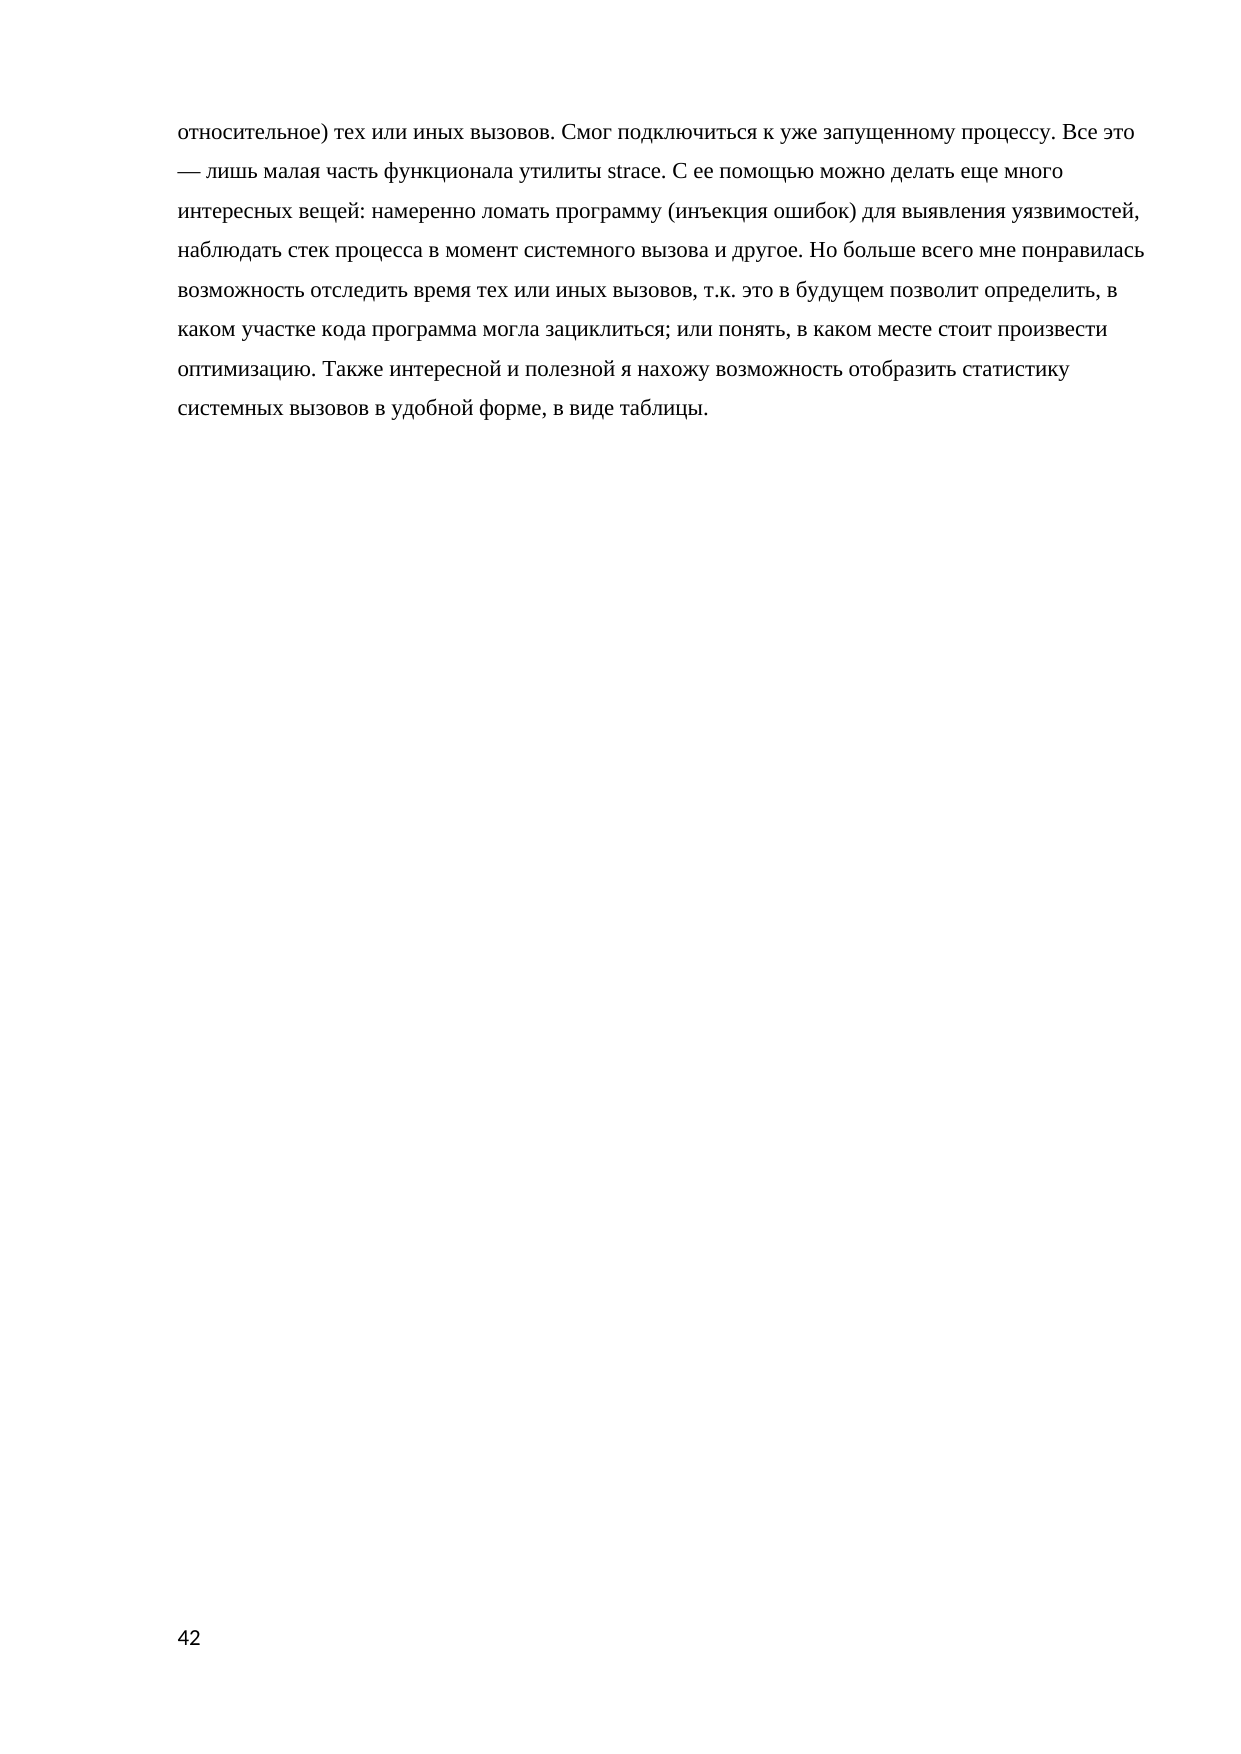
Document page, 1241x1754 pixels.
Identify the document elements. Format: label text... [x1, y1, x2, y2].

text относительное) тех или иных вызовов. Смог подключиться к уже запущенному процессу. Все это — лишь малая часть функционала утилиты strace. С ее помощью можно делать еще много интересных вещей: намеренно ломать программу (инъекция ошибок) для выявления уязвимостей, наблюдать стек процесса в момент системного вызова и другое. Но больше всего мне понравилась возможность отследить время тех или иных вызовов, т.к. это в будущем позволит определить, в каком участке кода программа могла зациклиться; или понять, в каком месте стоит произвести оптимизацию. Также интересной и полезной я нахожу возможность отобразить статистику системных вызовов в удобной форме, в виде таблицы. [177, 118, 1152, 421]
